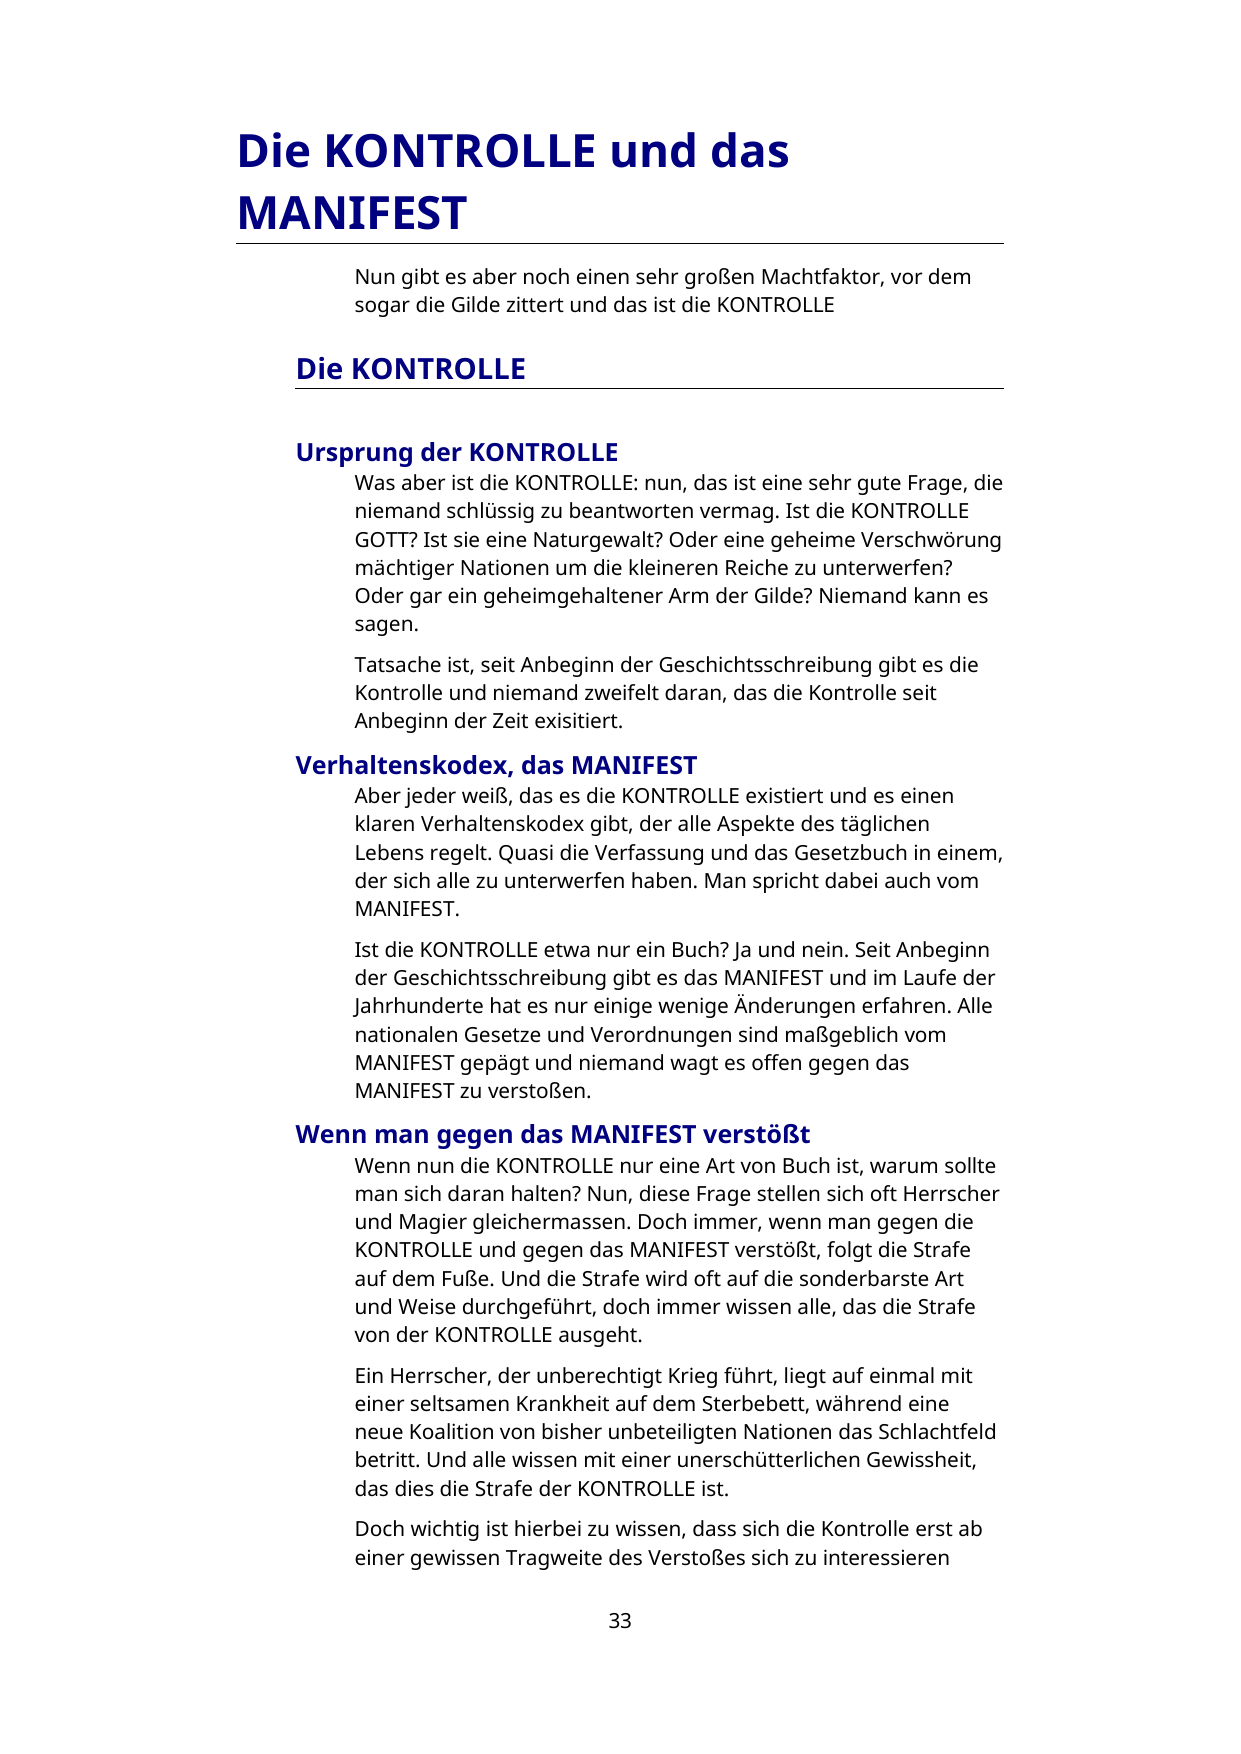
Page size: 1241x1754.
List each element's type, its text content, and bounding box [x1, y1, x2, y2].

text Tatsache ist, seit Anbeginn der Geschichtsschreibung gibt es die Kontrolle und niemand zweifelt daran, das die Kontrolle seit Anbeginn der Zeit exisitiert. [354, 650, 1004, 735]
text Ist die KONTROLLE etwa nur ein Buch? Ja und nein. Seit Anbeginn der Geschichtsschreibung gibt es das MANIFEST und im Laufe der Jahrhunderte hat es nur einige wenige Änderungen erfahren. Alle nationalen Gesetze und Verordnungen sind maßgeblich vom MANIFEST gepägt und niemand wagt es offen gegen das MANIFEST zu verstoßen. [354, 935, 1004, 1104]
text Was aber ist die KONTROLLE: nun, das ist eine sehr gute Frage, die niemand schlüssig zu beantworten vermag. Ist die KONTROLLE GOTT? Ist sie eine Naturgewalt? Oder eine geheime Verschwörung mächtiger Nationen um die kleineren Reiche zu unterwerfen? Oder gar ein geheimgehaltener Arm der Gilde? Niemand kann es sagen. [354, 468, 1004, 638]
subtitle Verhaltenskodex, das MANIFEST [295, 747, 1004, 781]
text Doch wichtig ist hierbei zu wissen, dass sich die Kontrolle erst ab einer gewissen Tragweite des Verstoßes sich zu interessieren [354, 1514, 1004, 1571]
subtitle Die KONTROLLE [295, 348, 1004, 388]
text Wenn nun die KONTROLLE nur eine Art von Buch ist, warum sollte man sich daran halten? Nun, diese Frage stellen sich oft Herrscher und Magier gleichermassen. Doch immer, wenn man gegen die KONTROLLE und gegen das MANIFEST verstößt, folgt die Strafe auf dem Fuße. Und die Strafe wird oft auf die sonderbarste Art und Weise durchgeführt, doch immer wissen alle, das die Strafe von der KONTROLLE ausgeht. [354, 1151, 1004, 1348]
subtitle Ursprung der KONTROLLE [295, 434, 1004, 468]
text Aber jeder weiß, das es die KONTROLLE existiert und es einen klaren Verhaltenskodex gibt, der alle Aspekte des täglichen Lebens regelt. Quasi die Verfassung und das Gesetzbuch in einem, der sich alle zu unterwerfen haben. Man spricht dabei auch vom MANIFEST. [354, 781, 1004, 922]
subtitle Die KONTROLLE und das MANIFEST [236, 118, 1004, 243]
subtitle Wenn man gegen das MANIFEST verstößt [295, 1117, 1004, 1151]
text Ein Herrscher, der unberechtigt Krieg führt, liegt auf einmal mit einer seltsamen Krankheit auf dem Sterbebett, während eine neue Koalition von bisher unbeteiligten Nationen das Schlachtfeld betritt. Und alle wissen mit einer unerschütterlichen Gewissheit, das dies die Strafe der KONTROLLE ist. [354, 1361, 1004, 1502]
text Nun gibt es aber noch einen sehr großen Machtfaktor, vor dem sogar die Gilde zittert und das ist die KONTROLLE [354, 262, 1004, 318]
